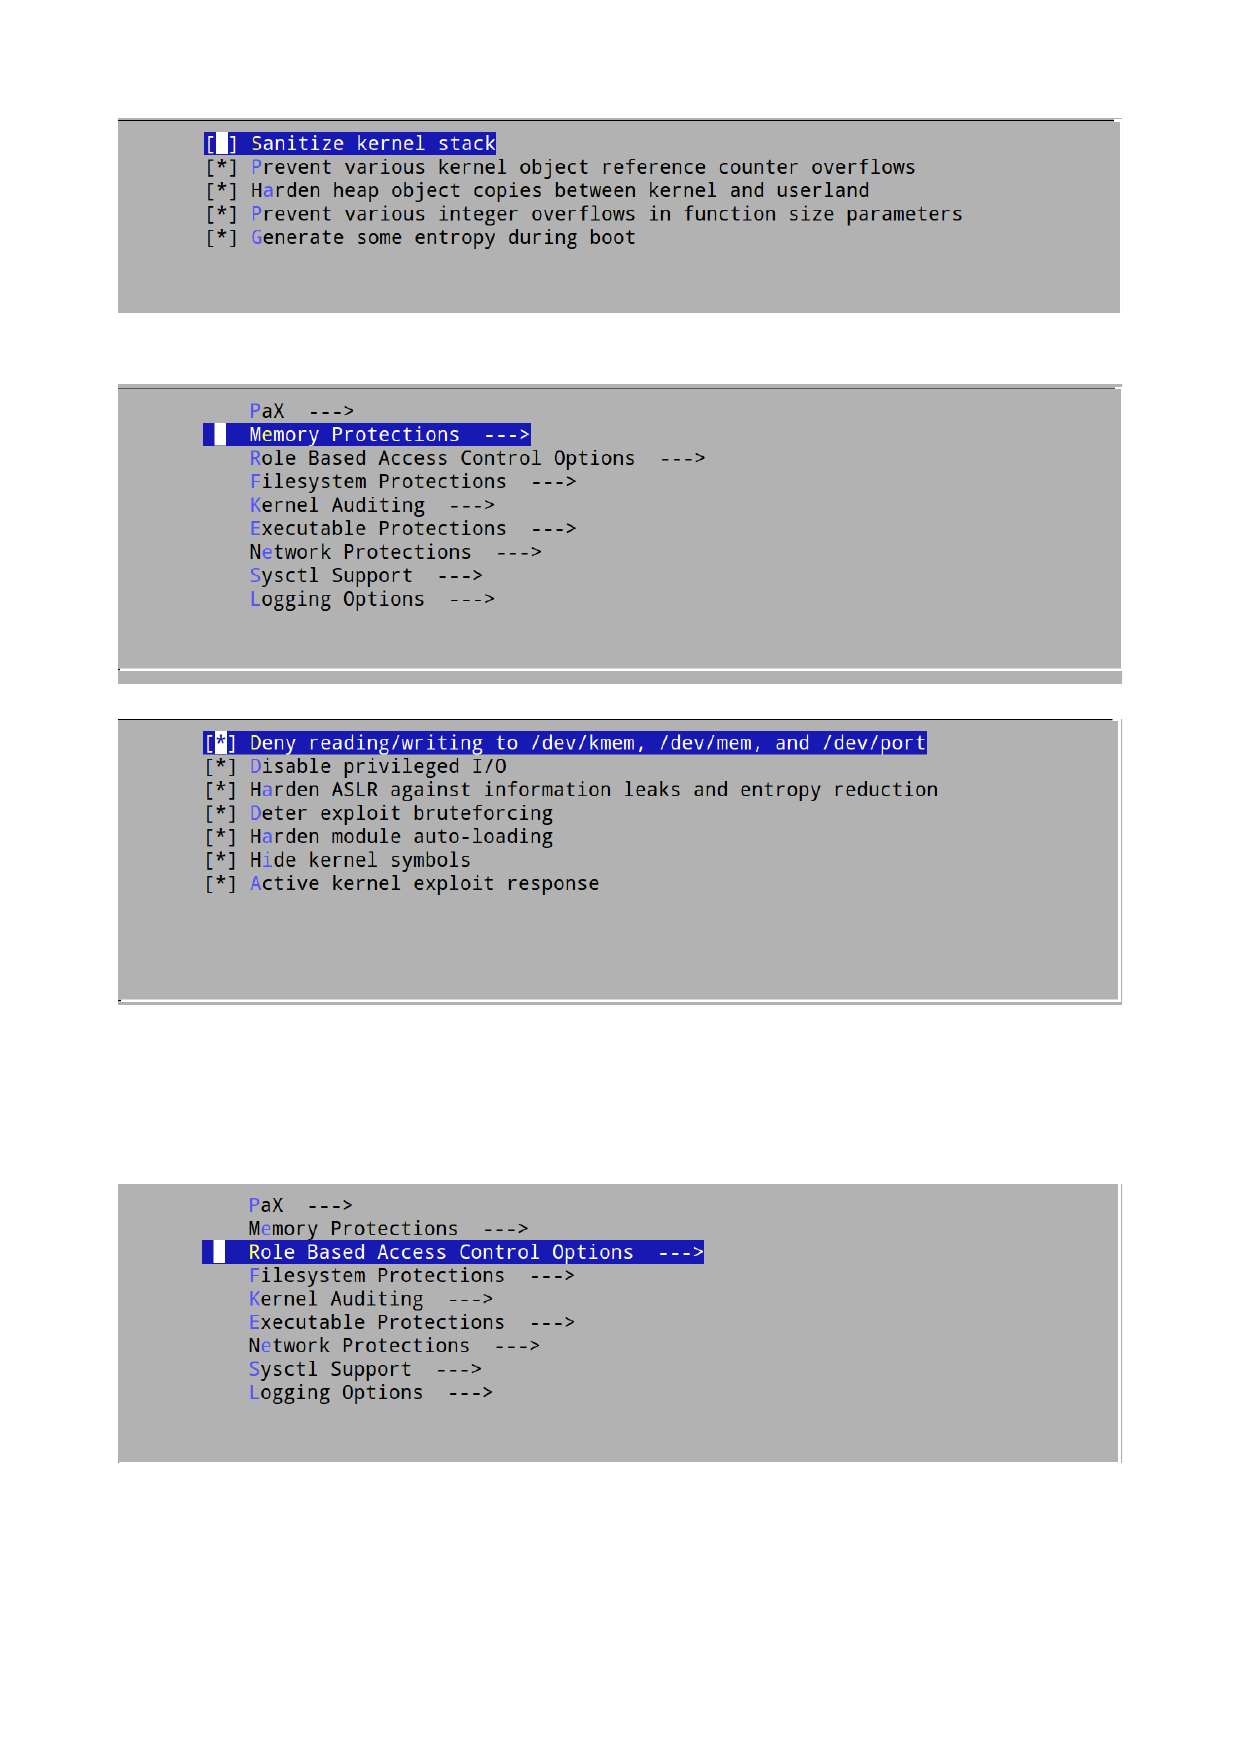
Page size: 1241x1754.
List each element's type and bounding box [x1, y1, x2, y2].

picture [118, 118, 1123, 313]
picture [118, 1184, 1123, 1463]
picture [118, 384, 1123, 684]
picture [118, 719, 1123, 1005]
